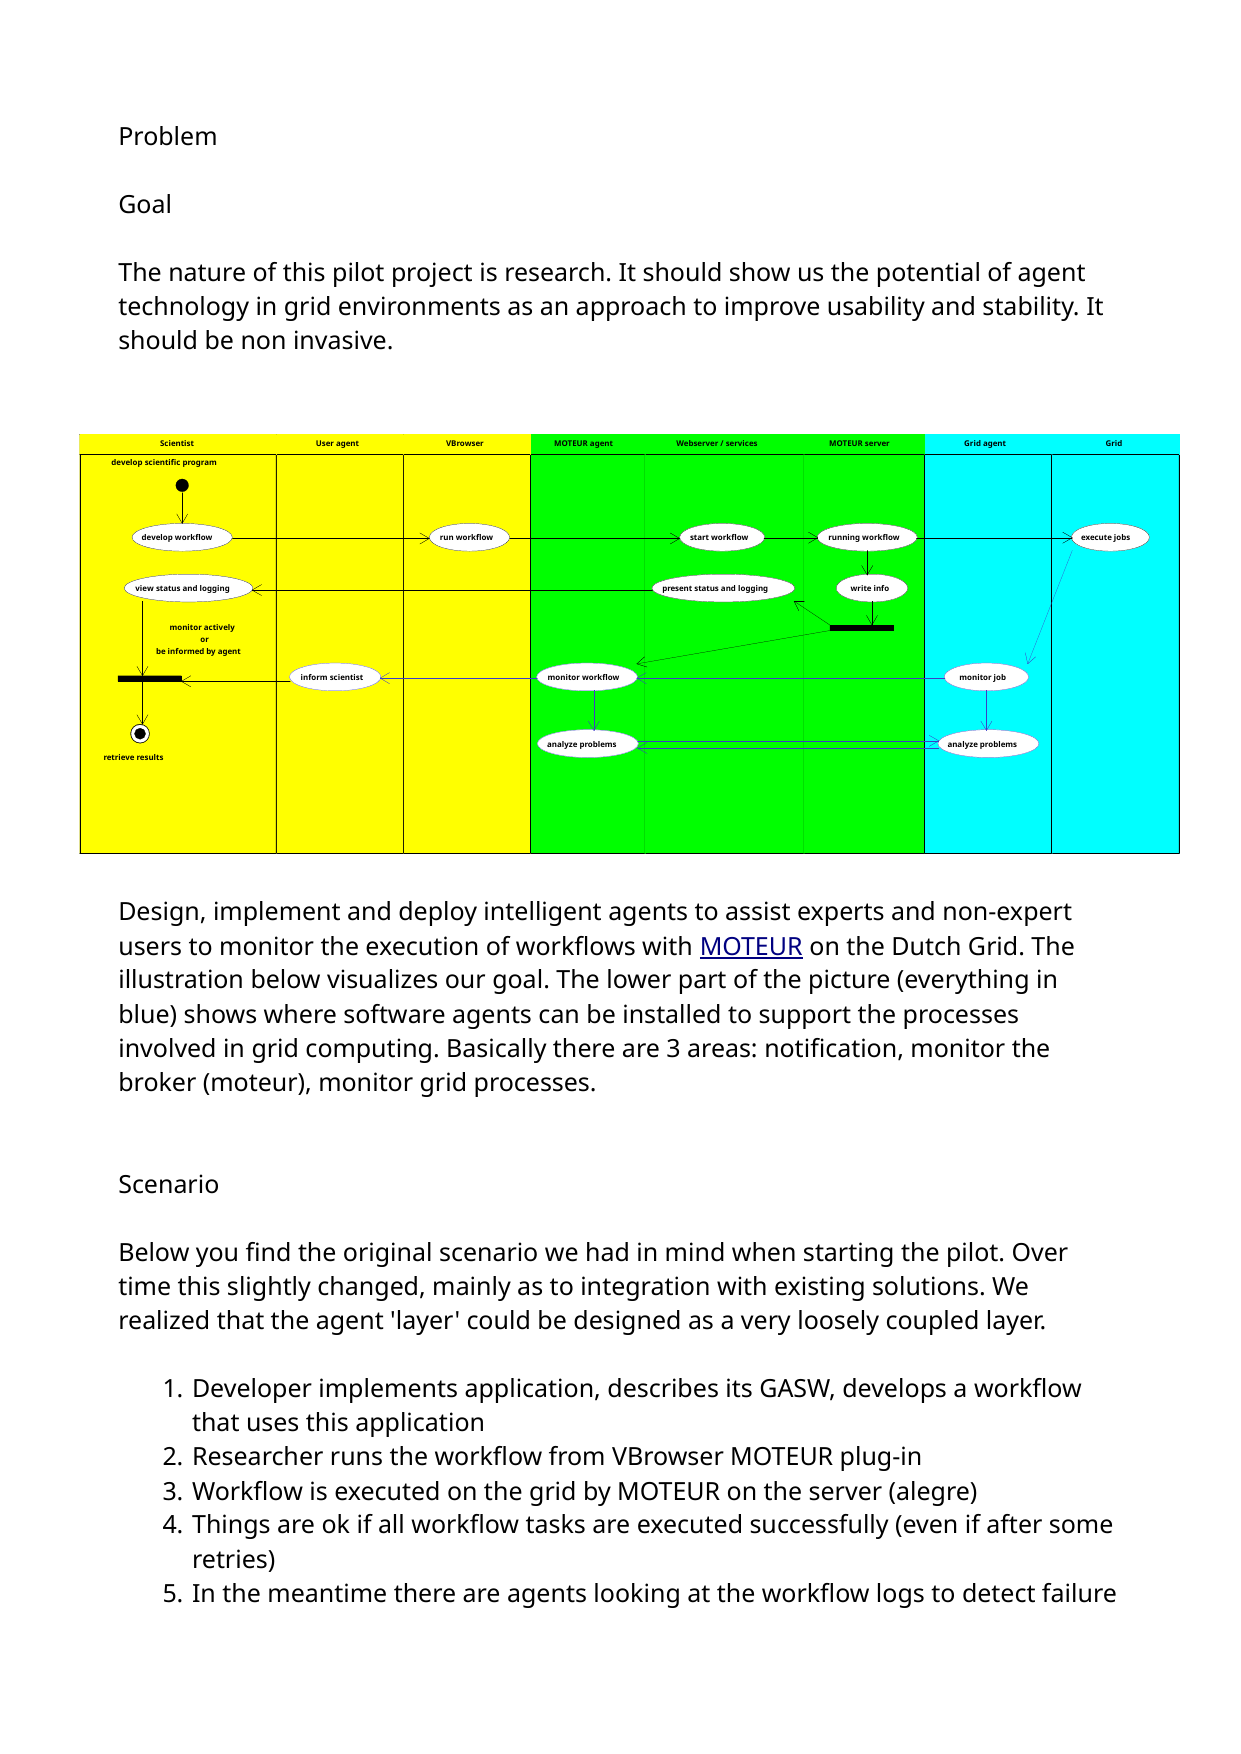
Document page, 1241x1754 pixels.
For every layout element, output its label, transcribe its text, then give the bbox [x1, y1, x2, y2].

text [118, 391, 1122, 434]
text Goal [118, 186, 1122, 220]
text Problem [118, 118, 1122, 152]
text Design, implement and deploy intelligent agents to assist experts and non-expert users to monitor the execution of workflows with MOTEUR on the Dutch Grid. The illustration below visualizes our goal. The lower part of the picture (everything in blue) shows where software agents can be installed to support the processes involved in grid computing. Basically there are 3 areas: notification, monitor the broker (moteur), monitor grid processes. [118, 854, 1122, 1098]
list Things are ok if all workflow tasks are executed successfully (even if after some retries) [162, 1507, 1122, 1575]
list Developer implements application, describes its GASW, develops a workflow that uses this application [162, 1371, 1122, 1439]
list Workflow is executed on the grid by MOTEUR on the server (alegre) [162, 1473, 1122, 1507]
list In the meantime there are agents looking at the workflow logs to detect failure [162, 1575, 1122, 1609]
text Below you find the original scenario we had in mind when starting the pilot. Over time this slightly changed, mainly as to integration with existing solutions. We realized that the agent 'layer' could be designed as a very loosely coupled layer. [118, 1235, 1122, 1337]
text The nature of this pilot project is research. It should show us the potential of agent technology in grid environments as an approach to improve usability and stability. It should be non invasive. [118, 254, 1122, 357]
text Scenario [118, 1167, 1122, 1201]
list Researcher runs the workflow from VBrowser MOTEUR plug-in [162, 1439, 1122, 1473]
